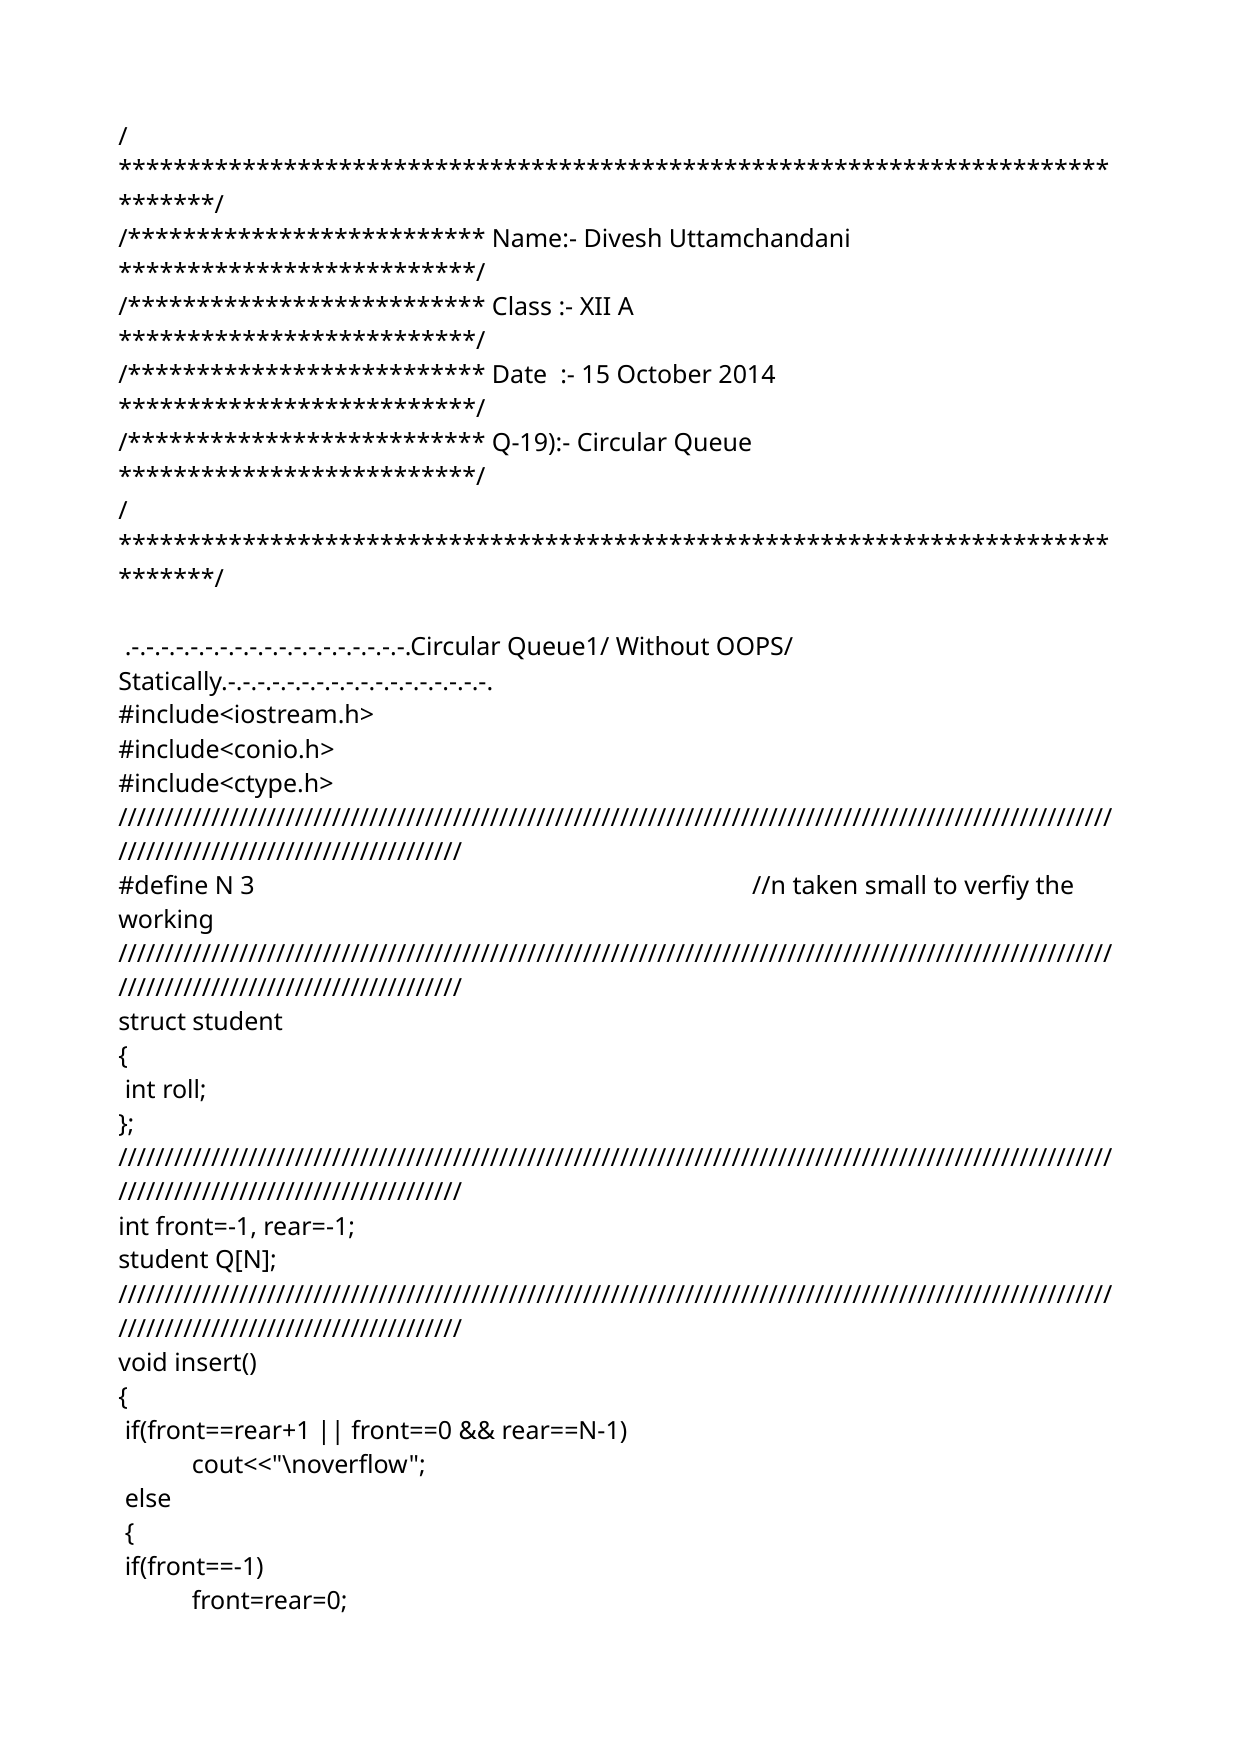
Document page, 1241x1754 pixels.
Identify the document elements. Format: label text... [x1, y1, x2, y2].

text student Q[N]; [118, 1242, 1122, 1276]
text //////////////////////////////////////////////////////////////////////////////////////////////////////////////////////////////////////////////// [118, 1140, 1122, 1208]
text /************************** Class :- XII A **************************/ [118, 288, 1122, 357]
text #define N 3 //n taken small to verfiy the working [118, 867, 1122, 936]
text /*******************************************************************************/ [118, 118, 1122, 220]
text { [118, 1038, 1122, 1072]
text /************************** Date :- 15 October 2014 **************************/ [118, 357, 1122, 425]
text front=rear=0; [118, 1583, 1122, 1617]
text int roll; [118, 1072, 1122, 1106]
text cout<<"\noverflow"; [118, 1447, 1122, 1481]
text .-.-.-.-.-.-.-.-.-.-.-.-.-.-.-.-.-.-.-.Circular Queue1/ Without OOPS/ Statically.-.-.-.-.-.-.-.-.-.-.-.-.-.-.-.-.-.-. [118, 629, 1122, 697]
text int front=-1, rear=-1; [118, 1208, 1122, 1242]
text //////////////////////////////////////////////////////////////////////////////////////////////////////////////////////////////////////////////// [118, 799, 1122, 867]
text //////////////////////////////////////////////////////////////////////////////////////////////////////////////////////////////////////////////// [118, 1276, 1122, 1344]
text /************************** Q-19):- Circular Queue **************************/ [118, 425, 1122, 493]
text void insert() [118, 1344, 1122, 1378]
text //////////////////////////////////////////////////////////////////////////////////////////////////////////////////////////////////////////////// [118, 936, 1122, 1004]
text { [118, 1378, 1122, 1412]
text { [118, 1515, 1122, 1549]
text /************************** Name:- Divesh Uttamchandani **************************/ [118, 220, 1122, 288]
text if(front==rear+1 || front==0 && rear==N-1) [118, 1412, 1122, 1447]
text #include<conio.h> [118, 731, 1122, 765]
text if(front==-1) [118, 1549, 1122, 1583]
text struct student [118, 1004, 1122, 1038]
text #include<iostream.h> [118, 697, 1122, 731]
text else [118, 1481, 1122, 1515]
text #include<ctype.h> [118, 765, 1122, 799]
text }; [118, 1106, 1122, 1140]
text /*******************************************************************************/ [118, 493, 1122, 595]
